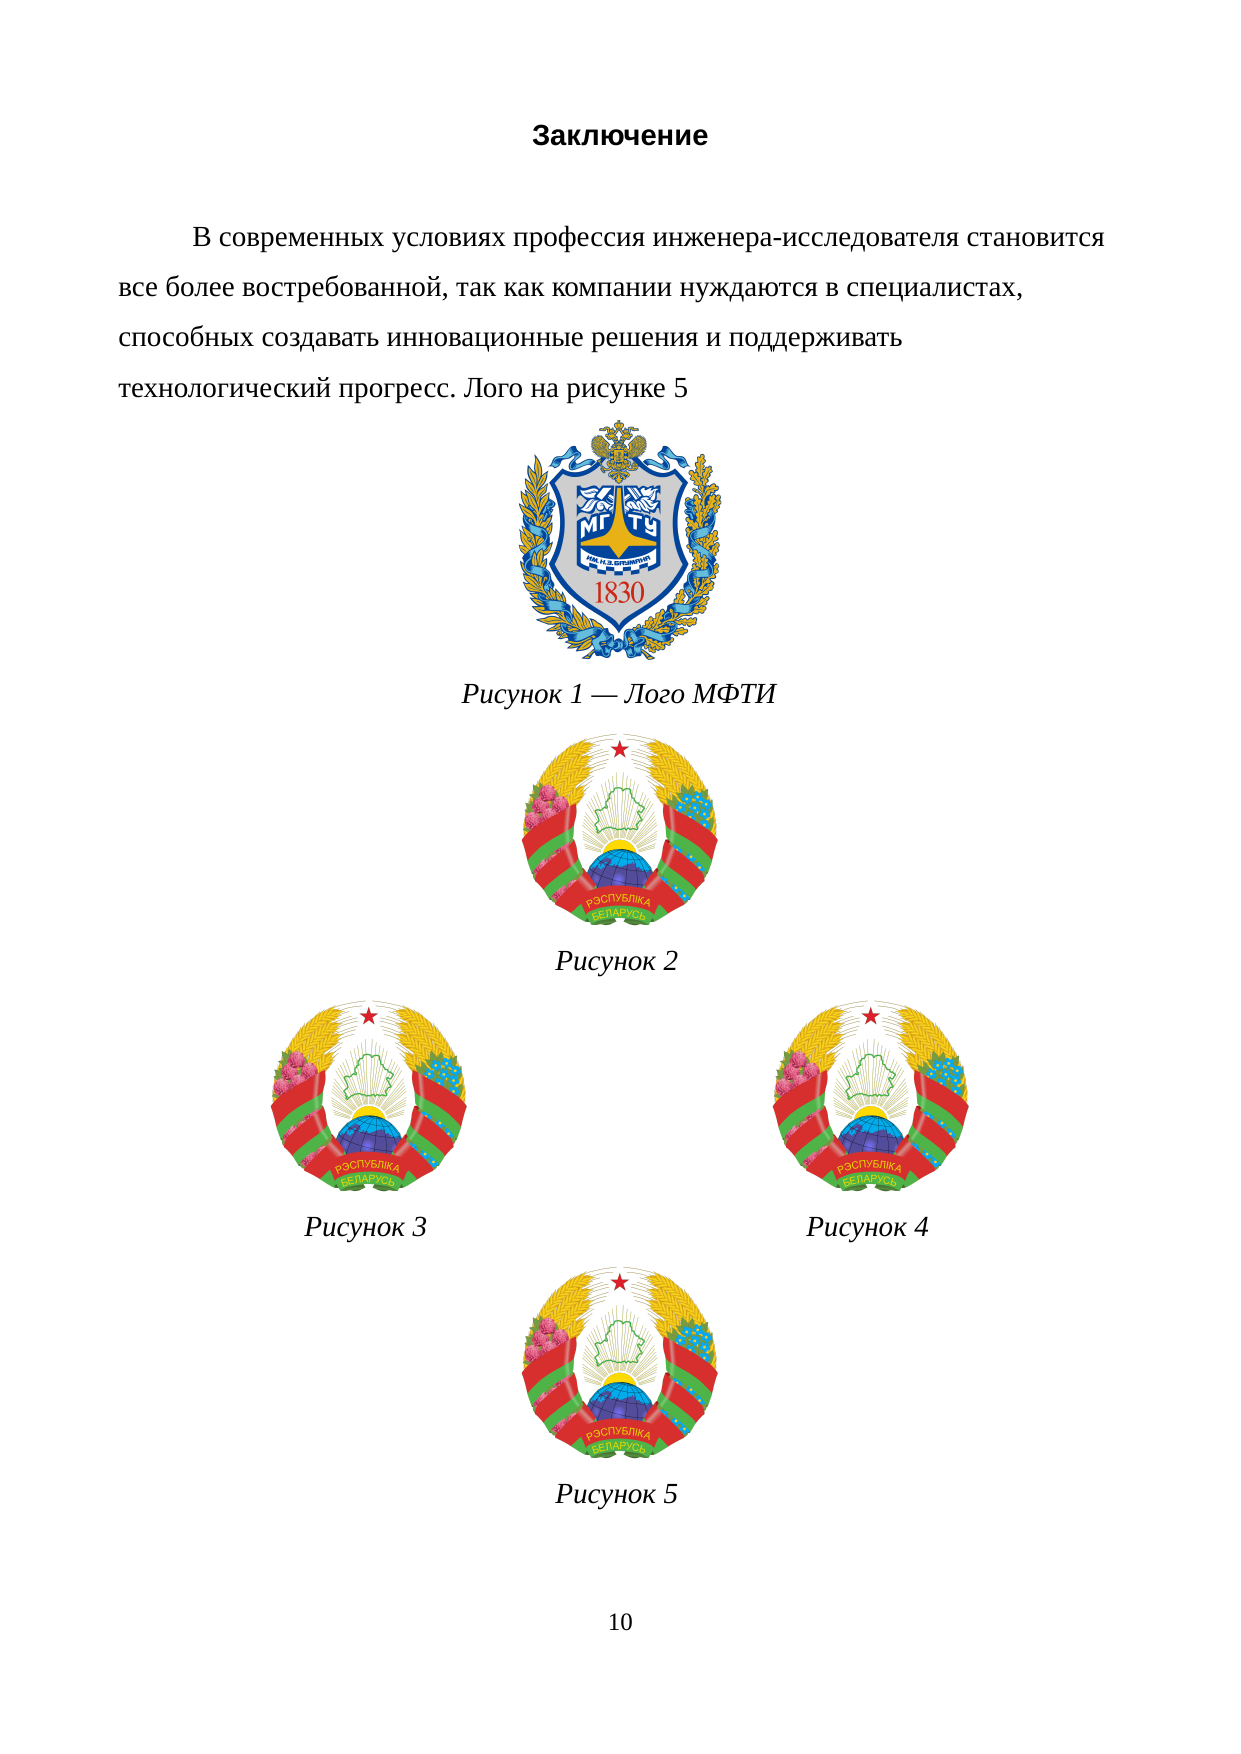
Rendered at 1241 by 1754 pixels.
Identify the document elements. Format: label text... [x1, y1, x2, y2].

picture [520, 1259, 720, 1460]
text В современных условиях профессия инженера-исследователя становится все более востребованной, так как компании нуждаются в специалистах, способных создавать инновационные решения и поддерживать технологический прогресс. Лого на рисунке 5 [118, 219, 1122, 403]
table_header Рисунок 4 [620, 993, 1122, 1260]
text Рисунок 2 [118, 943, 1122, 976]
picture [518, 420, 722, 660]
table_header Рисунок 3 [118, 993, 620, 1260]
picture [520, 726, 720, 927]
picture [269, 993, 469, 1193]
picture [771, 993, 971, 1193]
subtitle Заключение [118, 118, 1122, 152]
text Рисунок 1 — Лого МФТИ [118, 676, 1122, 710]
table_cell Рисунок 5 [118, 1260, 1122, 1526]
